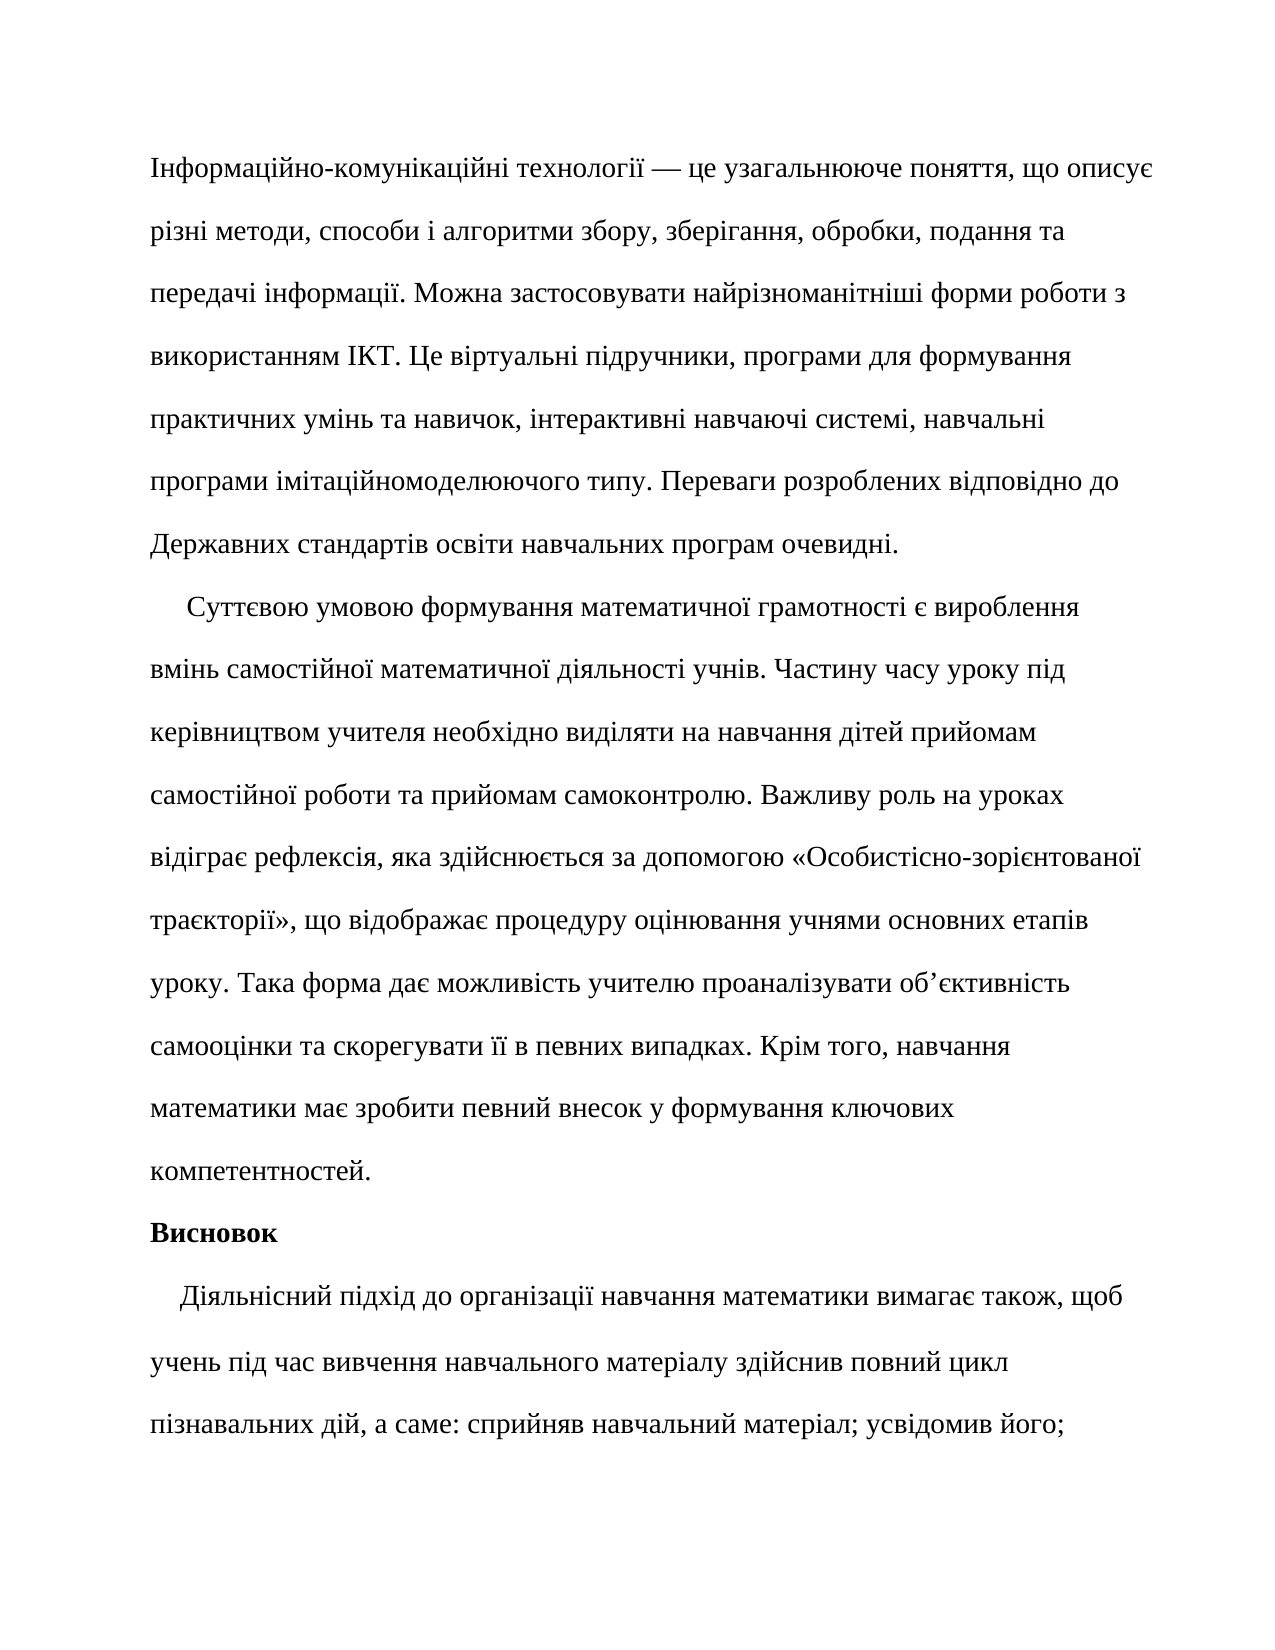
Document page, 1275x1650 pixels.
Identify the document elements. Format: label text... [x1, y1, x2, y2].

text учень під час вивчення навчального матеріалу здійснив повний цикл [150, 1344, 1043, 1377]
text керівництвом учителя необхідно виділяти на навчання дітей прийомам [150, 714, 1071, 748]
text відіграє рефлексія, яка здійснюється за допомогою «Особистісно-зорієнтованої [150, 839, 1175, 873]
text компетентностей. [150, 1153, 406, 1187]
text ​Діяльнісний підхід до організації навчання математики вимагає також, щоб [179, 1278, 1157, 1314]
text використанням IКТ. Це вiртуальнi пiдручники, програми для формування [150, 338, 1106, 372]
text програми iмiтацiйномоделюючого типу. Переваги розроблених вiдповiдно до [150, 463, 1153, 497]
text Висновок [150, 1216, 312, 1249]
text передачi iнформацiї. Можна застосовувати найрiзноманiтнiшi форми роботи з [150, 276, 1160, 309]
text Державних стандартiв освiти навчальних програм очевиднi. [150, 526, 933, 559]
text самооцінки та скорегувати її в певних випадках. Крім того, навчання [150, 1028, 1045, 1061]
text уроку. Така форма дає можливість учителю проаналізувати об’єктивність [150, 965, 1104, 999]
text самостійної роботи та прийомам самоконтролю. Важливу роль на уроках [150, 777, 1098, 811]
text траєкторії», що відображає процедуру оцінювання учнями основних етапів [150, 902, 1123, 936]
text Iнформацiйно-комунiкацiйнi технологiї — це узагальнююче поняття, що описує [150, 150, 1187, 183]
text рiзнi методи, способи i алгоритми збору, зберiгання, обробки, подання та [150, 213, 1099, 247]
text практичних умiнь та навичок, iнтерактивнi навчаючi системi, навчальнi [150, 401, 1079, 434]
text пізнавальних дій, а саме: сприйняв навчальний матеріал; усвідомив його; [150, 1406, 1099, 1440]
text Суттєвою умовою формування математичної грамотності є вироблення [186, 589, 1113, 623]
text вмінь самостійної математичної діяльності учнів. Частину часу уроку під [150, 652, 1100, 685]
text математики має зробити певний внесок у формування ключових [150, 1090, 989, 1124]
